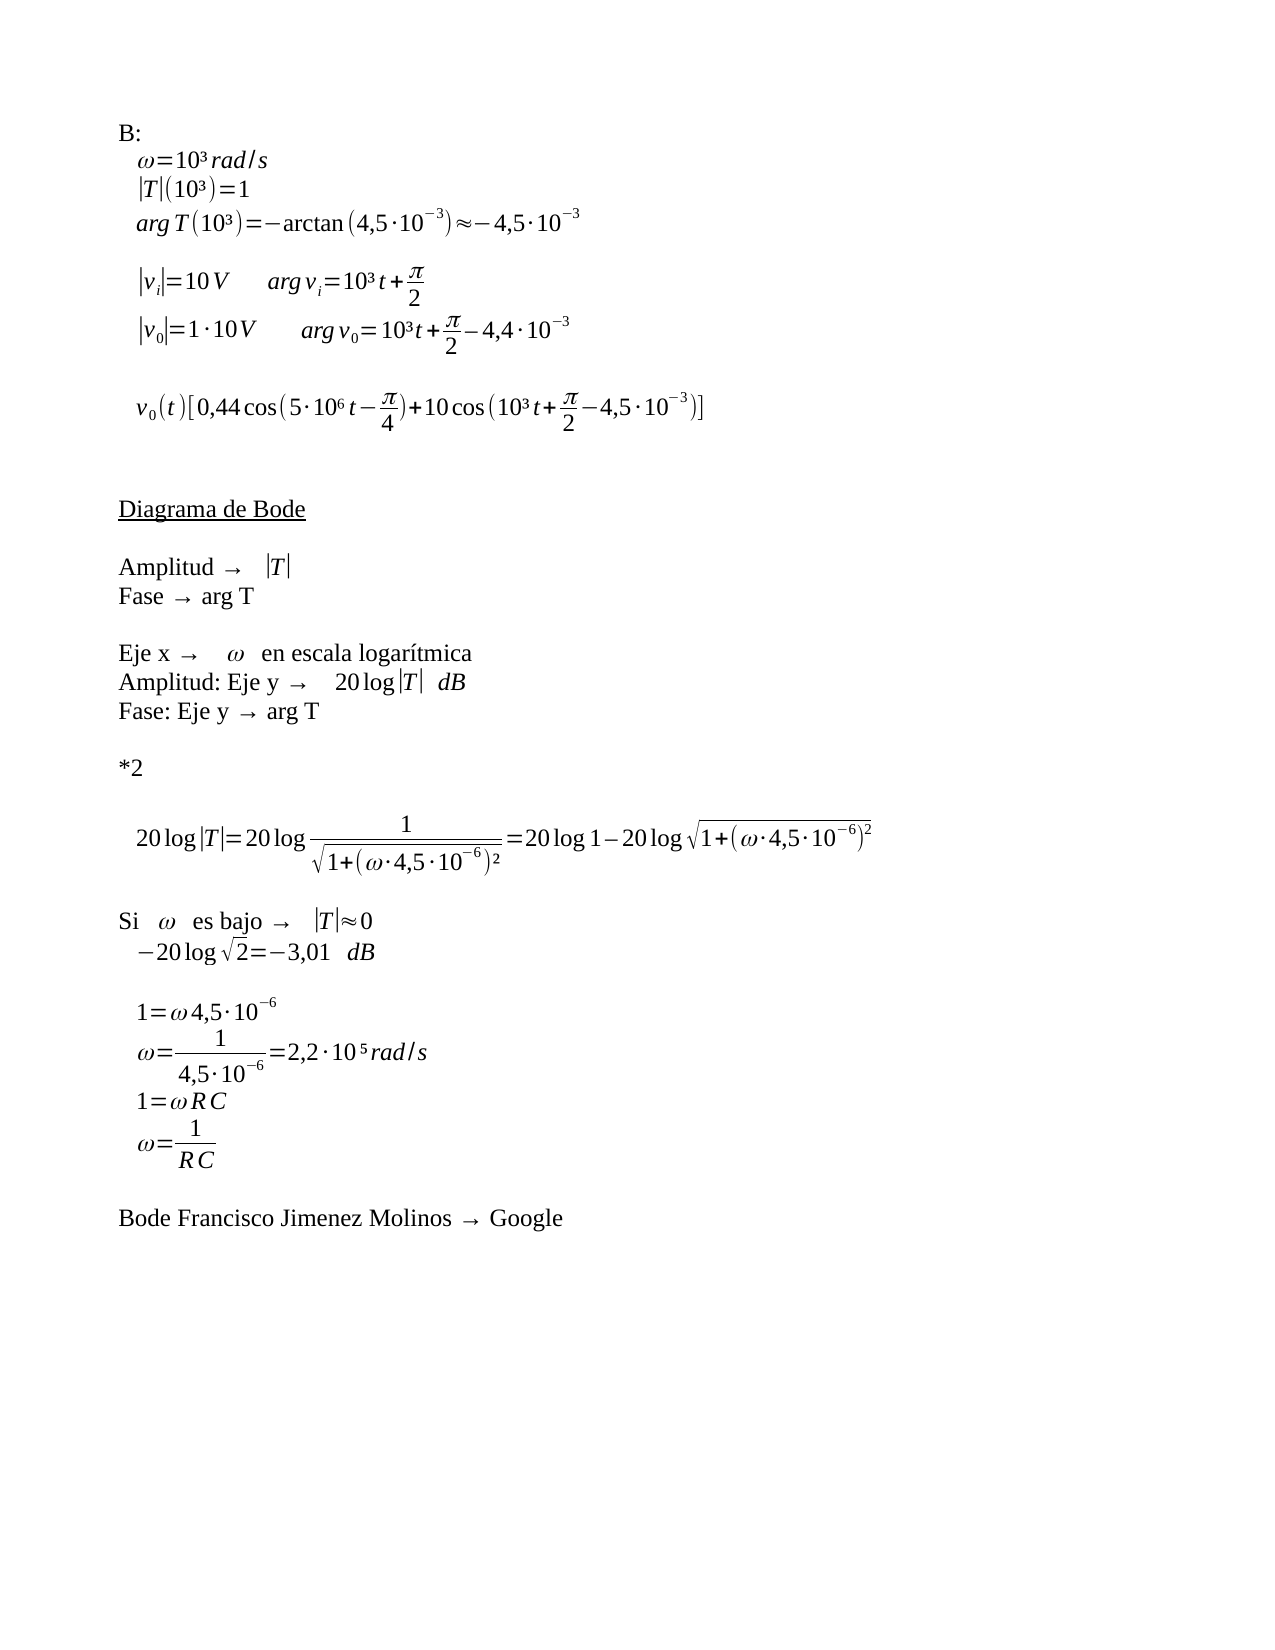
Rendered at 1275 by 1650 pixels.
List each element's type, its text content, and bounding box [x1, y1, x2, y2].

text Eje x → en escala logarítmica [118, 638, 1157, 667]
text B: [118, 118, 1157, 147]
text Amplitud: Eje y → [118, 667, 1157, 696]
text *2 [118, 753, 1157, 782]
text Fase → arg T [118, 581, 1157, 609]
text Amplitud → [118, 552, 1157, 581]
text Diagrama de Bode [118, 494, 1157, 523]
text Fase: Eje y → arg T [118, 696, 1157, 724]
text Sies bajo → [118, 906, 1157, 935]
text Bode Francisco Jimenez Molinos → Google [118, 1203, 1157, 1231]
